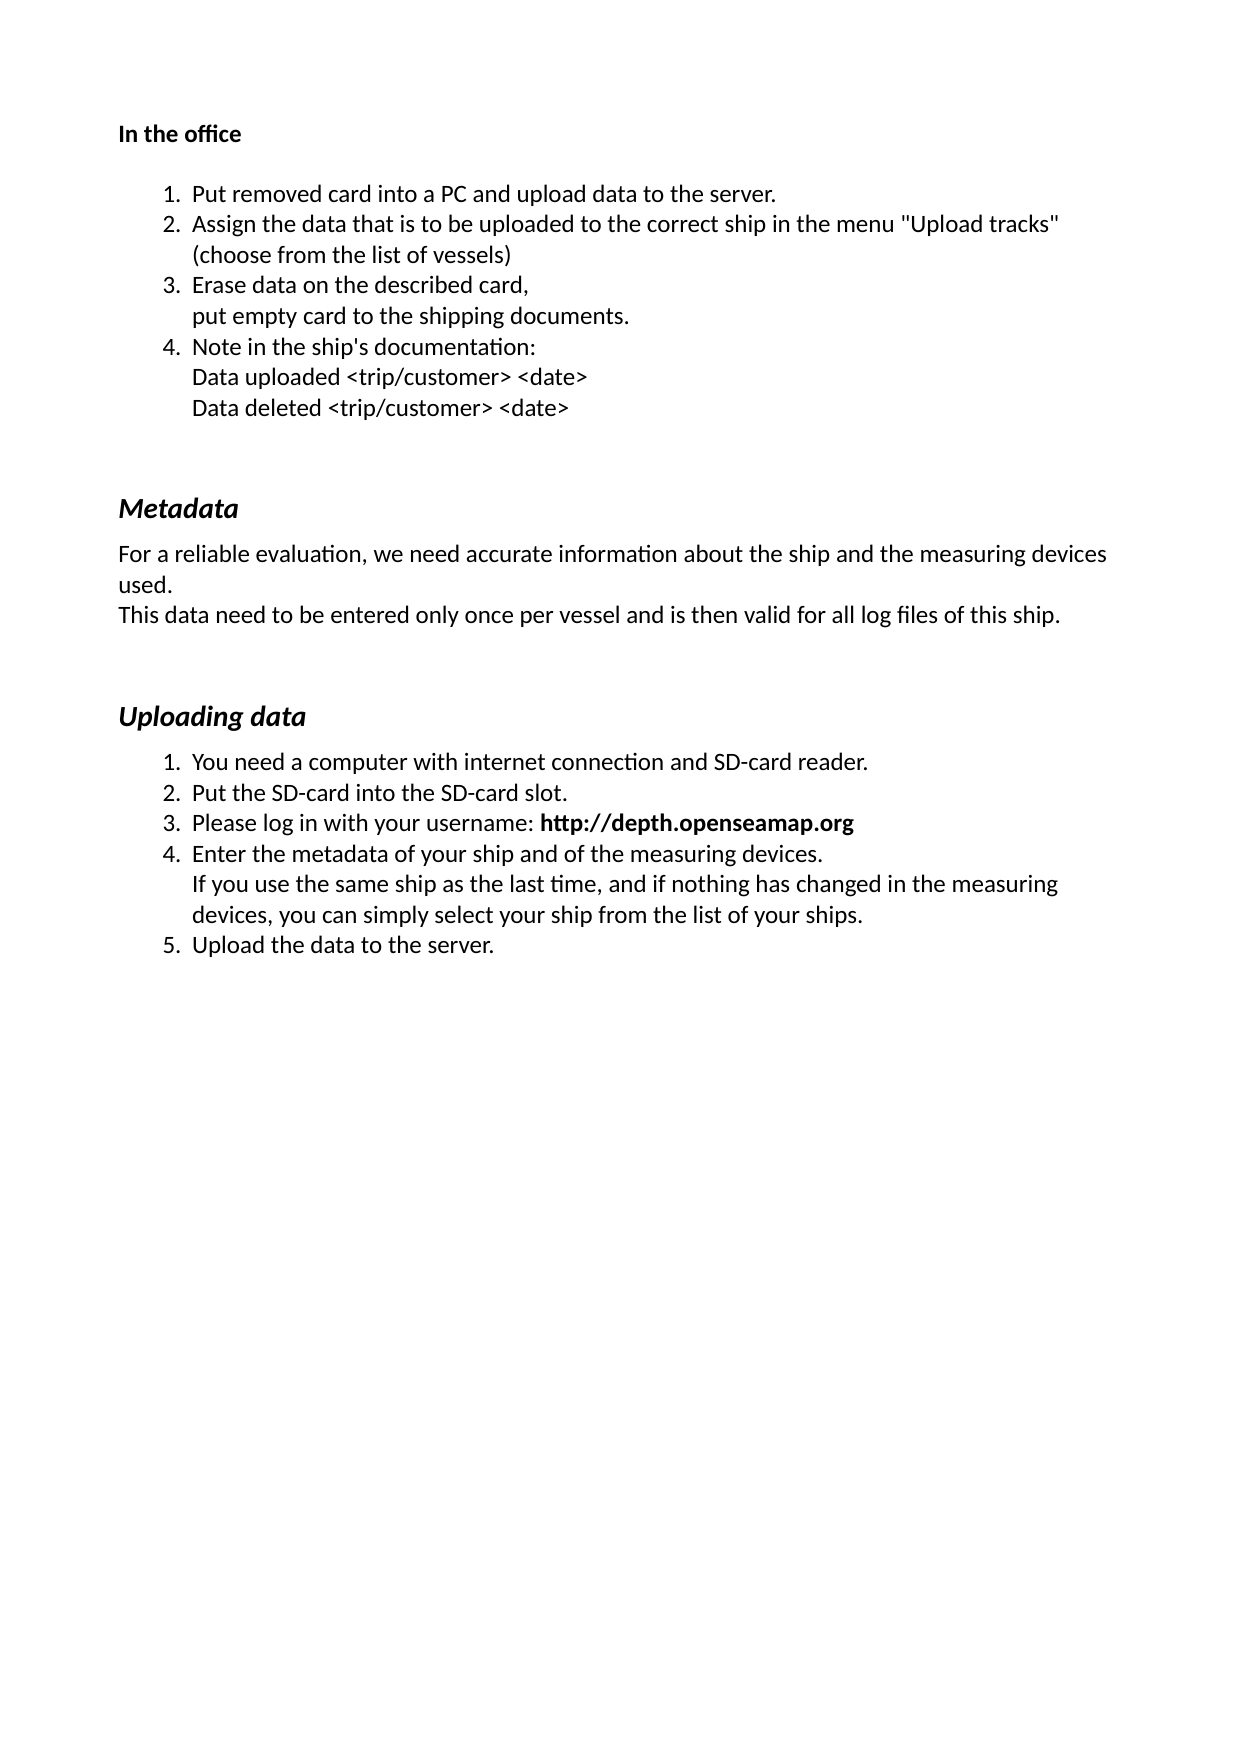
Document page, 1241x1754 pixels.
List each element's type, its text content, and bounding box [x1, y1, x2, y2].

subtitle Metadata [118, 490, 1122, 526]
list You need a computer with internet connection and SD-card reader. [162, 746, 1122, 777]
text For a reliable evaluation, we need accurate information about the ship and the measuring devices used. This data need to be entered only once per vessel and is then valid for all log files of this ship. [118, 538, 1122, 630]
list Erase data on the described card, put empty card to the shipping documents. [162, 270, 1122, 331]
list Put removed card into a PC and upload data to the server. [162, 178, 1122, 209]
list Note in the ship's documentation: Data uploaded <trip/customer> <date> Data deleted <trip/customer> <date> [162, 331, 1122, 422]
list Upload the data to the server. [162, 929, 1122, 960]
list Please log in with your username: http://depth.openseamap.org [162, 807, 1122, 838]
list Put the SD-card into the SD-card slot. [162, 777, 1122, 807]
subtitle In the office [118, 118, 1122, 149]
list Enter the metadata of your ship and of the measuring devices. If you use the same ship as the last time, and if nothing has changed in the measuring devices, you can simply select your ship from the list of your ships. [162, 838, 1122, 929]
subtitle Uploading data [118, 698, 1122, 734]
list Assign the data that is to be uploaded to the correct ship in the menu "Upload tracks" (choose from the list of vessels) [162, 209, 1122, 270]
